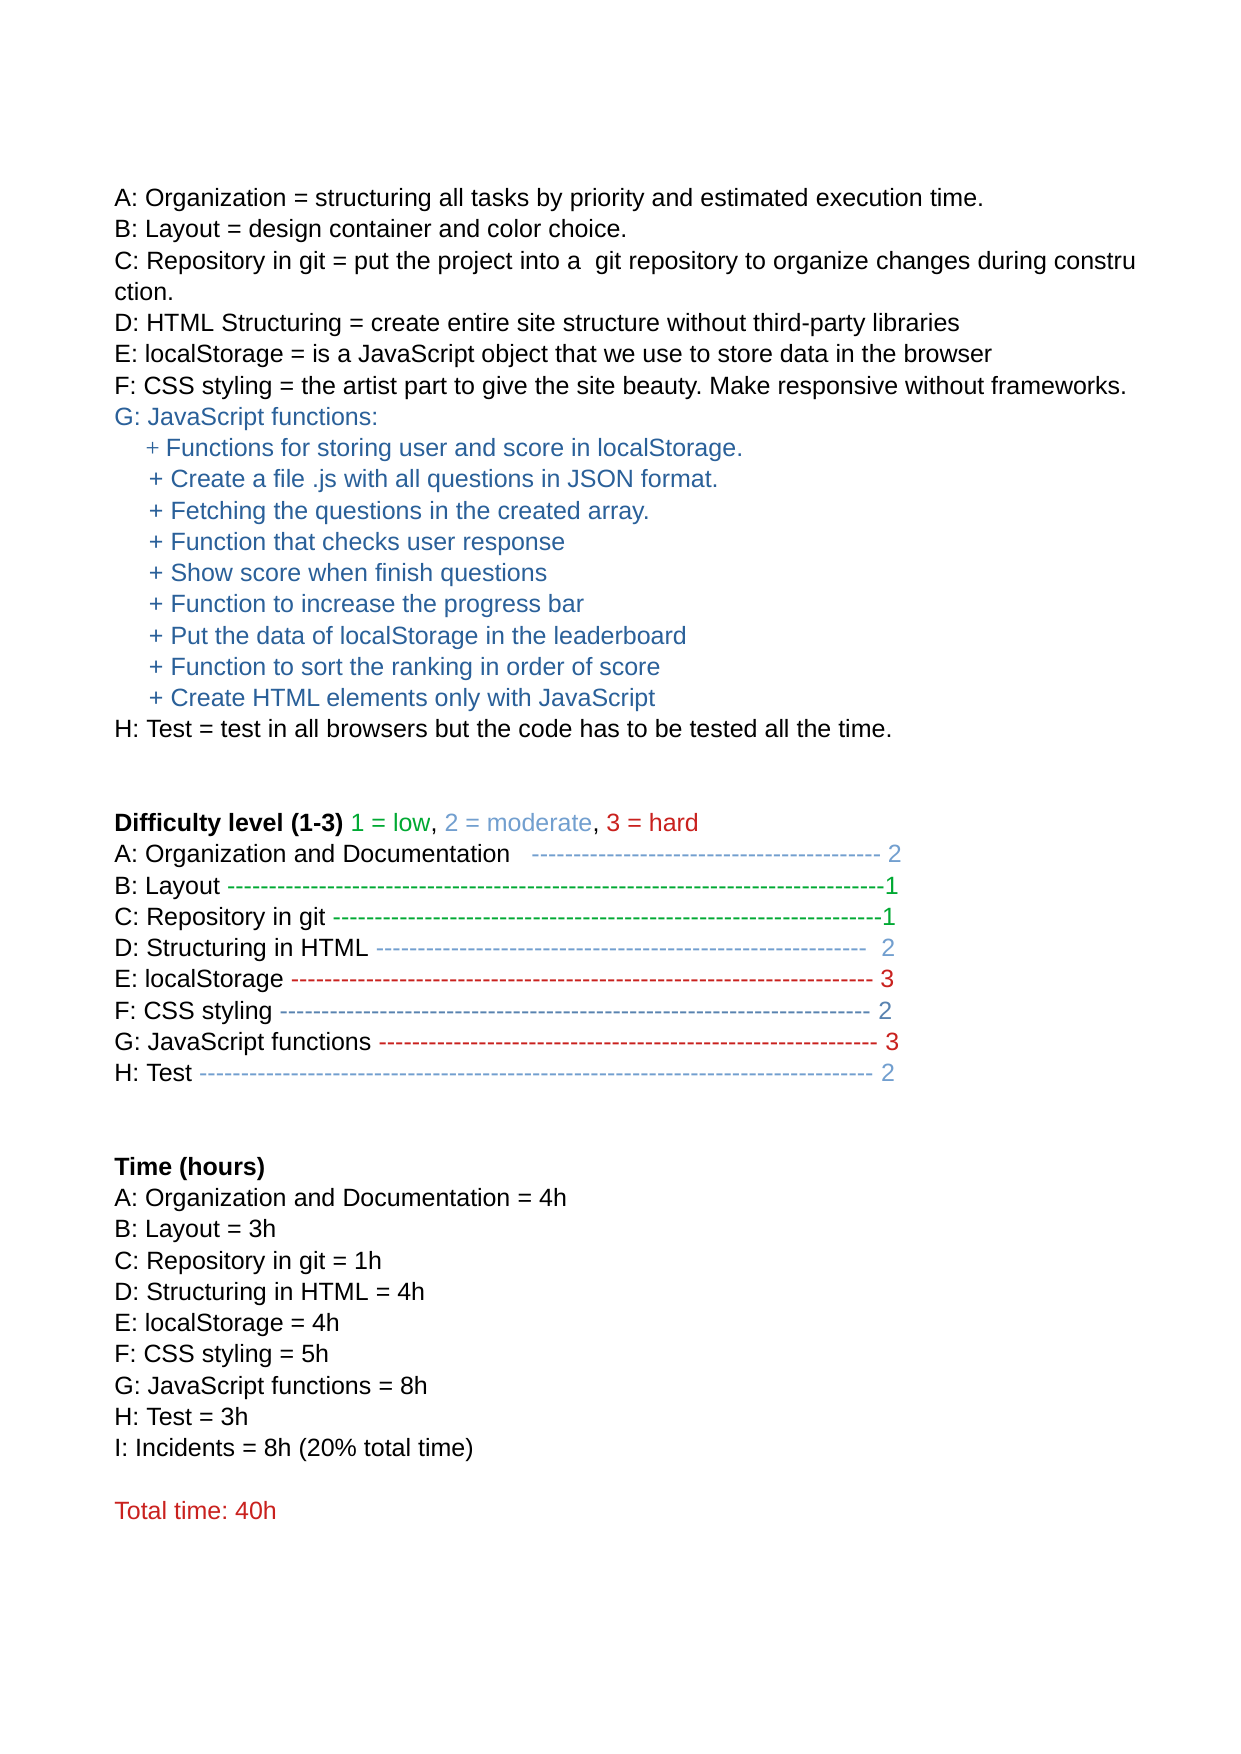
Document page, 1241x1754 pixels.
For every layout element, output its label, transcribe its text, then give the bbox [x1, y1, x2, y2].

text + Create a file .js with all questions in JSON format. [114, 462, 1142, 493]
text + Function to sort the ranking in order of score [114, 649, 1142, 681]
text + Function that checks user response [114, 524, 1142, 556]
text Total time: 40h [114, 1493, 1142, 1524]
text Time (hours) [114, 1149, 1142, 1181]
text C: Repository in git = put the project into a git repository to organize changes during construction. [114, 243, 1142, 306]
text G: JavaScript functions: + Functions for storing user and score in localStorage. [114, 399, 1142, 462]
text B: Layout = 3h [114, 1212, 1142, 1243]
text B: Layout -------------------------------------------------------------------------------1 [114, 868, 1142, 899]
text F: CSS styling ----------------------------------------------------------------------- 2 [114, 993, 1142, 1024]
text C: Repository in git = 1h [114, 1243, 1142, 1274]
text H: Test --------------------------------------------------------------------------------- 2 [114, 1056, 1142, 1087]
text E: localStorage = is a JavaScript object that we use to store data in the browser [114, 337, 1142, 368]
text F: CSS styling = the artist part to give the site beauty. Make responsive without frameworks. [114, 368, 1142, 399]
text D: Structuring in HTML = 4h [114, 1274, 1142, 1306]
text D: HTML Structuring = create entire site structure without third-party libraries [114, 306, 1142, 337]
text F: CSS styling = 5h [114, 1337, 1142, 1368]
text + Function to increase the progress bar [114, 587, 1142, 618]
text D: Structuring in HTML ----------------------------------------------------------- 2 [114, 931, 1142, 962]
text G: JavaScript functions = 8h [114, 1368, 1142, 1399]
text I: Incidents = 8h (20% total time) [114, 1431, 1142, 1462]
text A: Organization = structuring all tasks by priority and estimated execution time. [114, 181, 1142, 212]
text + Create HTML elements only with JavaScript [114, 681, 1142, 712]
text A: Organization and Documentation = 4h [114, 1181, 1142, 1212]
text + Fetching the questions in the created array. [114, 493, 1142, 524]
text H: Test = test in all browsers but the code has to be tested all the time. [114, 712, 1142, 743]
text H: Test = 3h [114, 1399, 1142, 1431]
text E: localStorage ---------------------------------------------------------------------- 3 [114, 962, 1142, 993]
text C: Repository in git ------------------------------------------------------------------1 [114, 899, 1142, 931]
text + Show score when finish questions [114, 556, 1142, 587]
text A: Organization and Documentation ------------------------------------------ 2 [114, 837, 1142, 868]
text + Put the data of localStorage in the leaderboard [114, 618, 1142, 649]
text G: JavaScript functions ------------------------------------------------------------ 3 [114, 1024, 1142, 1056]
text B: Layout = design container and color choice. [114, 212, 1142, 243]
text E: localStorage = 4h [114, 1306, 1142, 1337]
text Difficulty level (1-3) 1 = low, 2 = moderate, 3 = hard [114, 806, 1142, 837]
